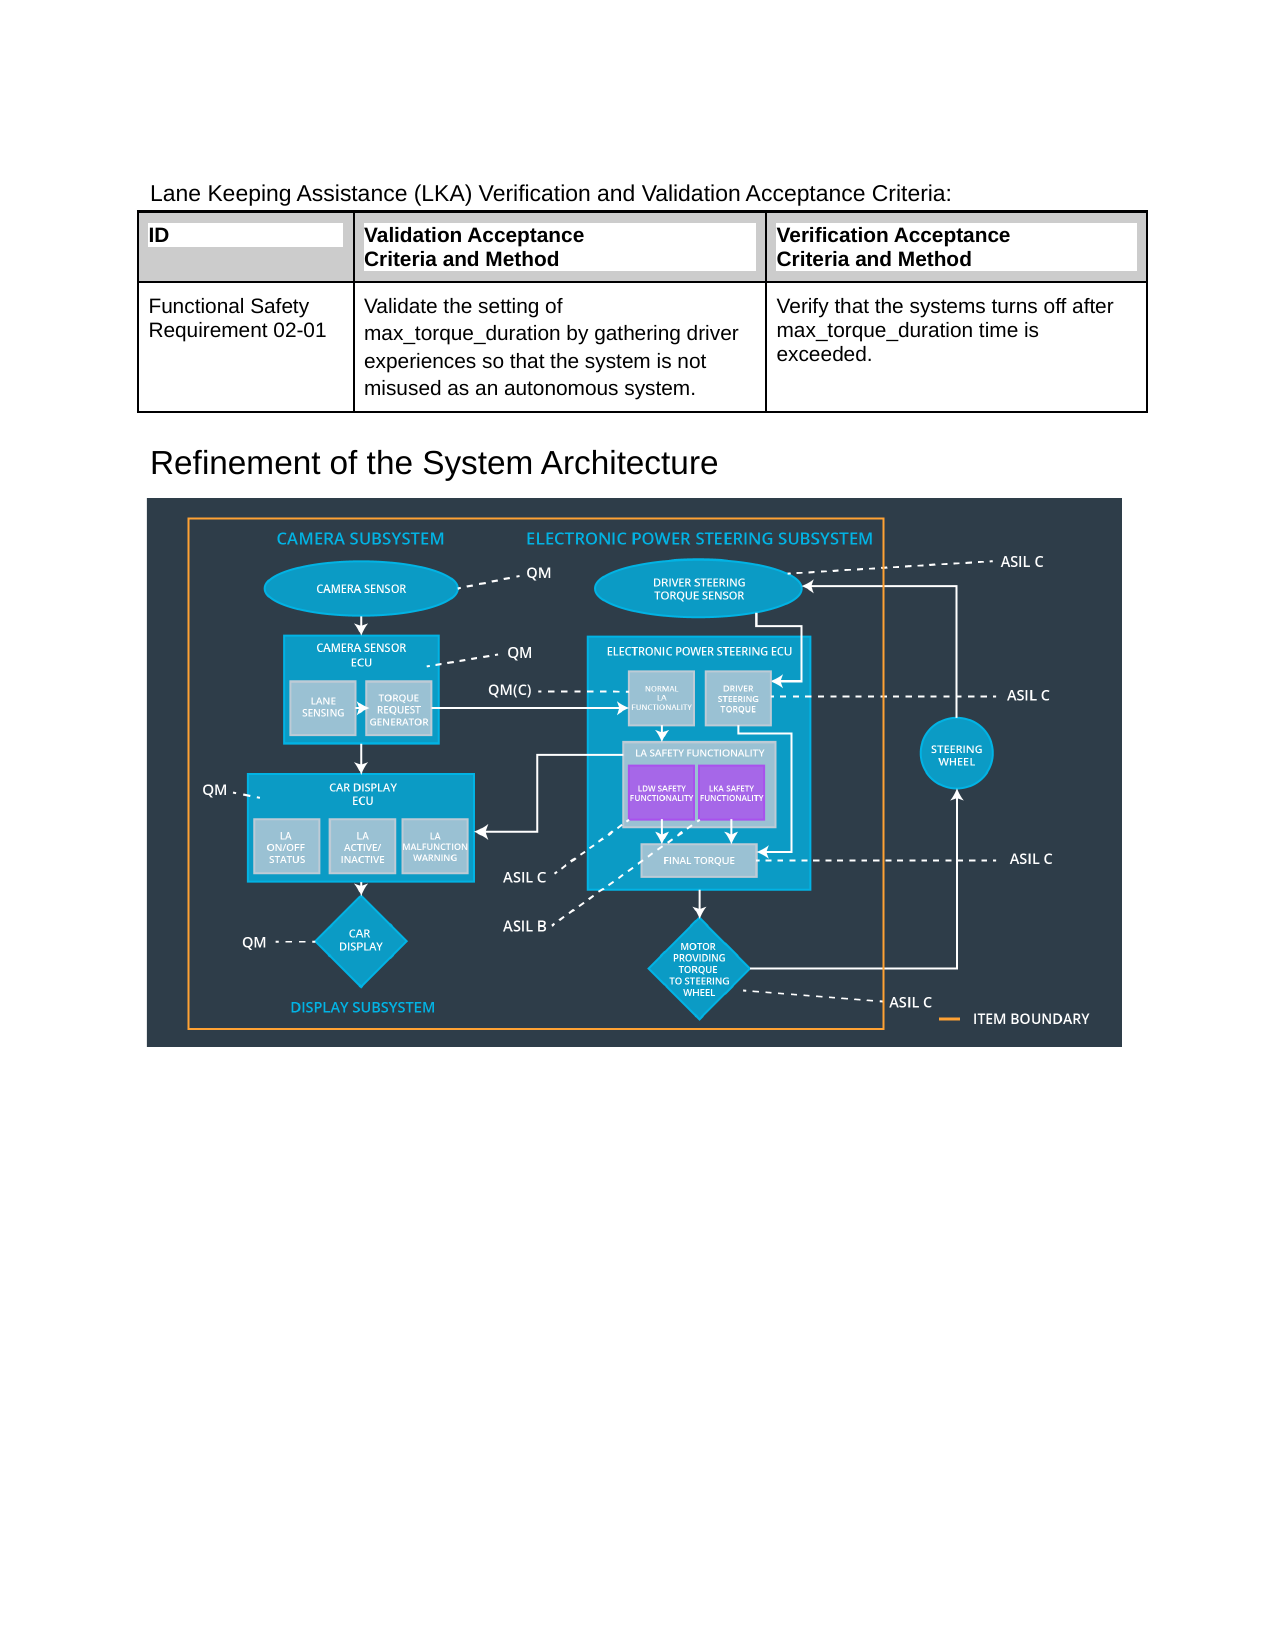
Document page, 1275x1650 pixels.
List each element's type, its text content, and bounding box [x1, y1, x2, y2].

table_header Validation Acceptance Criteria and Method [355, 213, 765, 281]
table_cell Functional Safety Requirement 02-01 [139, 283, 353, 411]
picture [146, 498, 1122, 1047]
table_cell Verify that the systems turns off after max_torque_duration time is exceeded. [767, 283, 1146, 411]
table_header Verification Acceptance Criteria and Method [767, 213, 1146, 281]
table_cell Validate the setting of max_torque_duration by gathering driver experiences so that the system is not misused as an autonomous system. [355, 283, 765, 411]
text Lane Keeping Assistance (LKA) Verification and Validation Acceptance Criteria: [150, 180, 1125, 207]
table_header ID [139, 213, 353, 281]
subtitle Refinement of the System Architecture [150, 443, 1125, 481]
